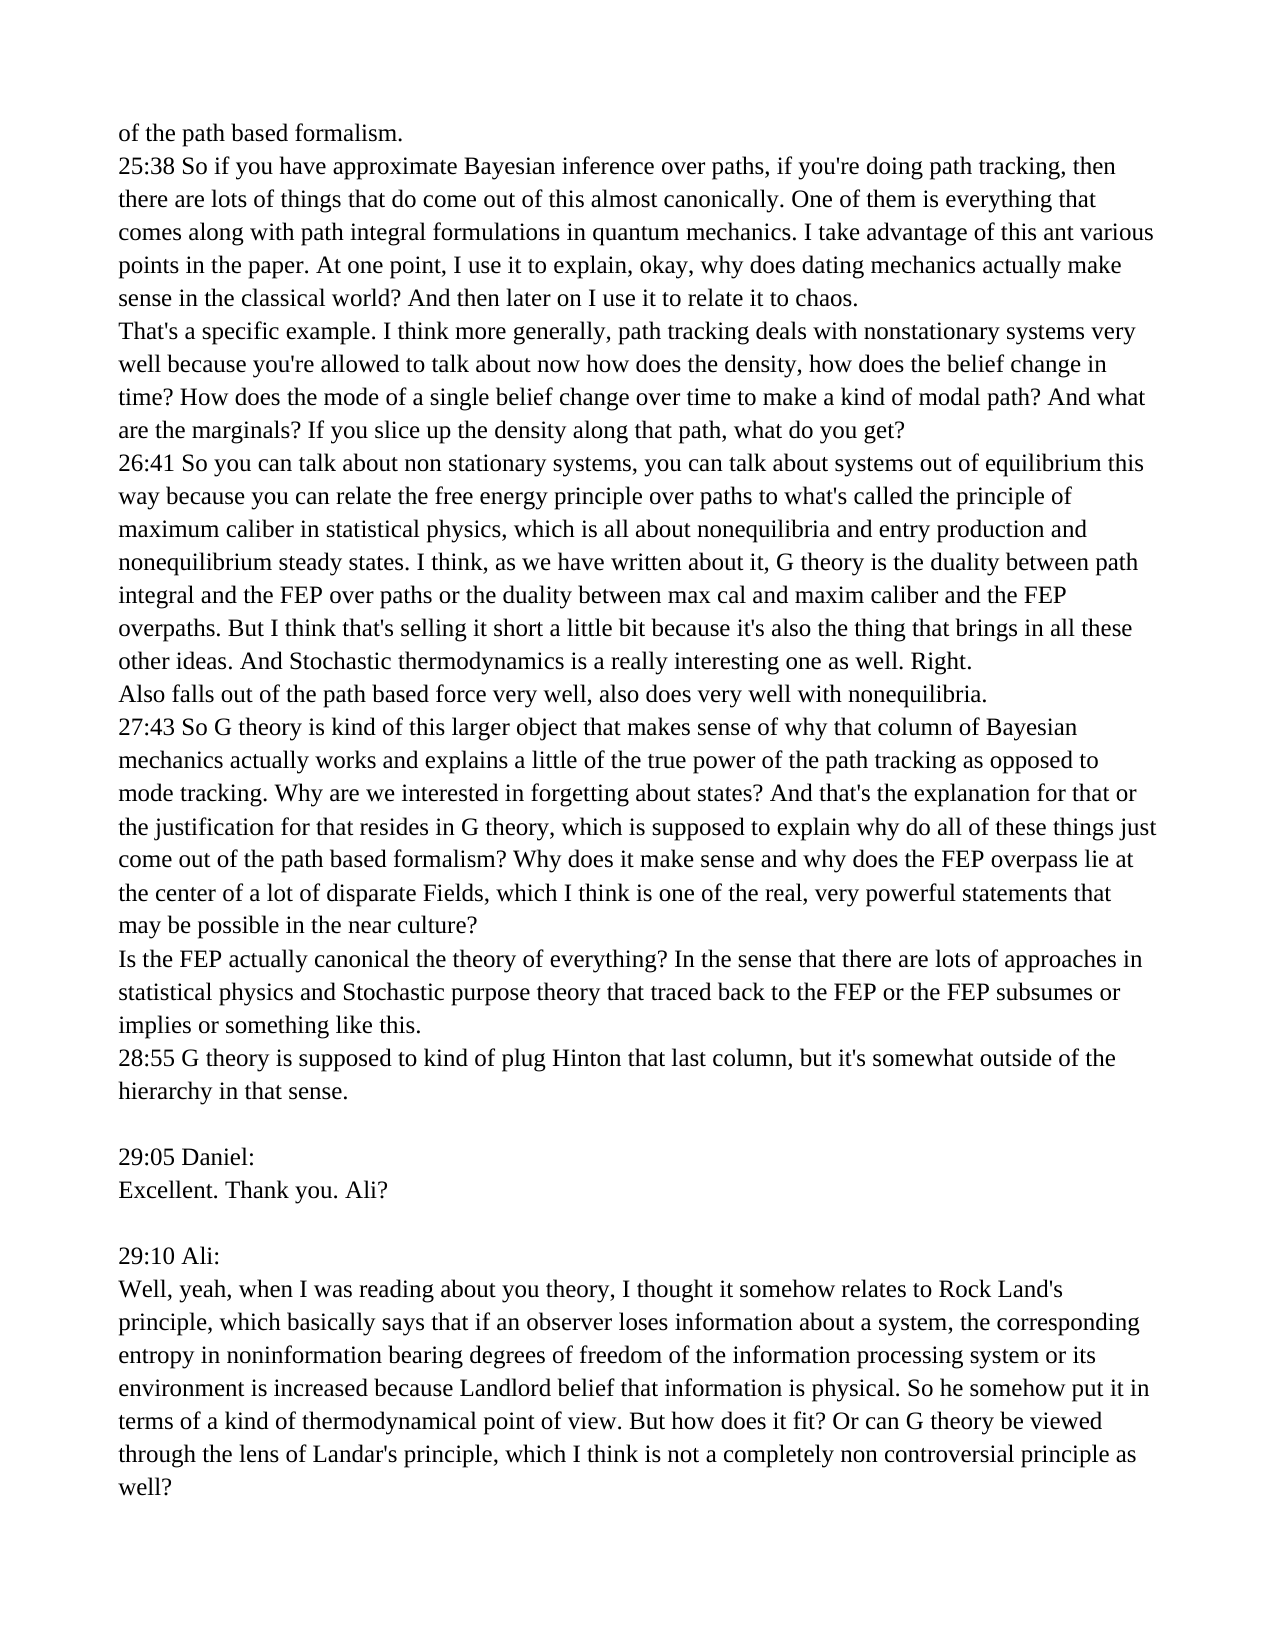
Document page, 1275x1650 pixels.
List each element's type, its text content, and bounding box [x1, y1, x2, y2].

text 26:41 So you can talk about non stationary systems, you can talk about systems out of equilibrium this way because you can relate the free energy principle over paths to what's called the principle of maximum caliber in statistical physics, which is all about nonequilibria and entry production and nonequilibrium steady states. I think, as we have written about it, G theory is the duality between path integral and the FEP over paths or the duality between max cal and maxim caliber and the FEP overpaths. But I think that's selling it short a little bit because it's also the thing that brings in all these other ideas. And Stochastic thermodynamics is a really interesting one as well. Right. [118, 448, 1157, 675]
text Well, yeah, when I was reading about you theory, I thought it somehow relates to Rock Land's principle, which basically says that if an observer loses information about a system, the corresponding entropy in noninformation bearing degrees of freedom of the information processing system or its environment is increased because Landlord belief that information is physical. So he somehow put it in terms of a kind of thermodynamical point of view. But how does it fit? Or can G theory be viewed through the lens of Landar's principle, which I think is not a completely non controversial principle as well? [118, 1274, 1157, 1501]
text Also falls out of the path based force very well, also does very well with nonequilibria. [118, 679, 1157, 708]
text 25:38 So if you have approximate Bayesian inference over paths, if you're doing path tracking, then there are lots of things that do come out of this almost canonically. One of them is everything that comes along with path integral formulations in quantum mechanics. I take advantage of this ant various points in the paper. At one point, I use it to explain, okay, why does dating mechanics actually make sense in the classical world? And then later on I use it to relate it to chaos. [118, 151, 1157, 312]
text 29:10 Ali: [118, 1241, 1157, 1269]
text 28:55 G theory is supposed to kind of plug Hinton that last column, but it's somewhat outside of the hierarchy in that sense. [118, 1043, 1157, 1104]
text That's a specific example. I think more generally, path tracking deals with nonstationary systems very well because you're allowed to talk about now how does the density, how does the belief change in time? How does the mode of a single belief change over time to make a kind of modal path? And what are the marginals? If you slice up the density along that path, what do you get? [118, 316, 1157, 444]
text Excellent. Thank you. Ali? [118, 1175, 1157, 1203]
text Is the FEP actually canonical the theory of everything? In the sense that there are lots of approaches in statistical physics and Stochastic purpose theory that traced back to the FEP or the FEP subsumes or implies or something like this. [118, 944, 1157, 1038]
text 27:43 So G theory is kind of this larger object that makes sense of why that column of Bayesian mechanics actually works and explains a little of the true power of the path tracking as opposed to mode tracking. Why are we interested in forgetting about states? And that's the explanation for that or the justification for that resides in G theory, which is supposed to explain why do all of these things just come out of the path based formalism? Why does it make sense and why does the FEP overpass lie at the center of a lot of disparate Fields, which I think is one of the real, very powerful statements that may be possible in the near culture? [118, 712, 1157, 939]
text 29:05 Daniel: [118, 1142, 1157, 1171]
text of the path based formalism. [118, 118, 1157, 147]
